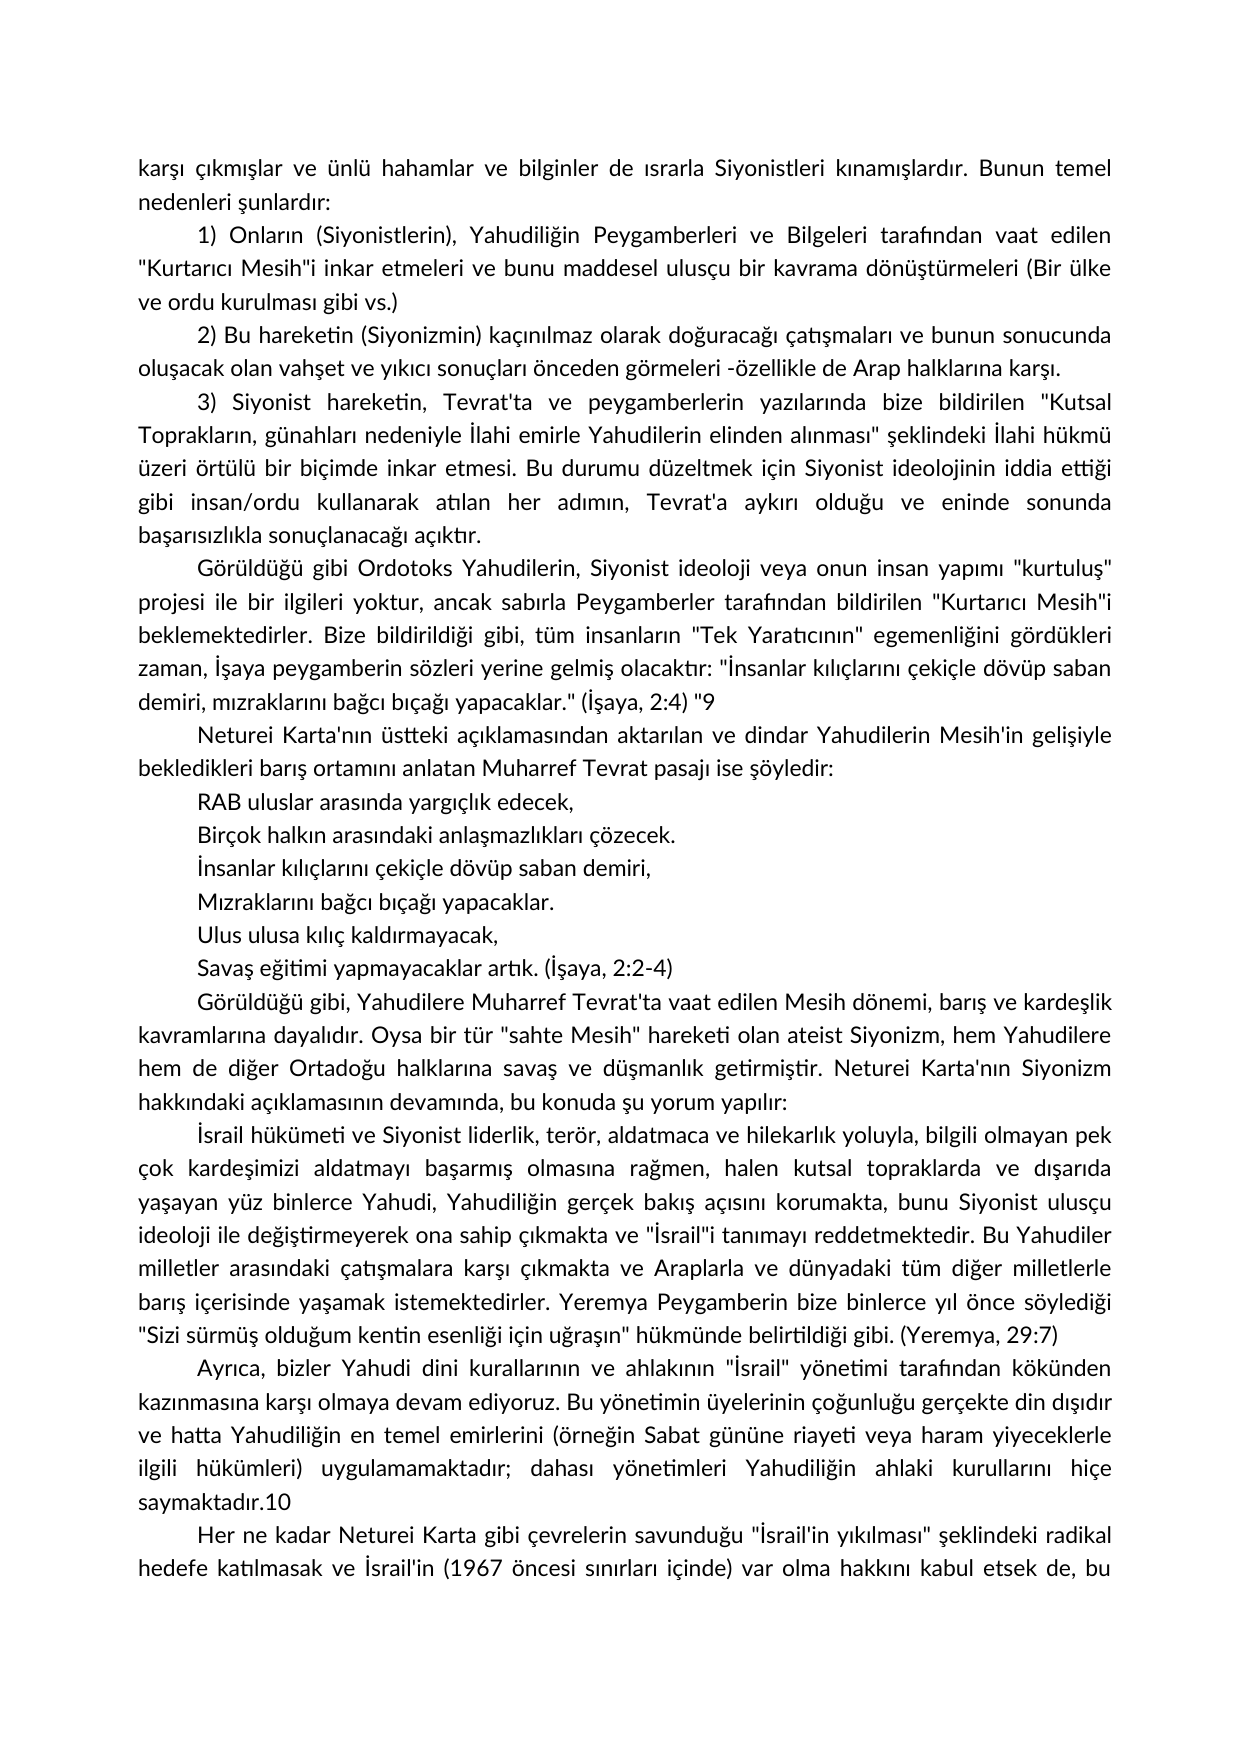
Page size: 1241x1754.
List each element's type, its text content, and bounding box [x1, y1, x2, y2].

text İsrail hükümeti ve Siyonist liderlik, terör, aldatmaca ve hilekarlık yoluyla, bilgili olmayan pek çok kardeşimizi aldatmayı başarmış olmasına rağmen, halen kutsal topraklarda ve dışarıda yaşayan yüz binlerce Yahudi, Yahudiliğin gerçek bakış açısını korumakta, bunu Siyonist ulusçu ideoloji ile değiştirmeyerek ona sahip çıkmakta ve "İsrail"i tanımayı reddetmektedir. Bu Yahudiler milletler arasındaki çatışmalara karşı çıkmakta ve Araplarla ve dünyadaki tüm diğer milletlerle barış içerisinde yaşamak istemektedirler. Yeremya Peygamberin bize binlerce yıl önce söylediği "Sizi sürmüş olduğum kentin esenliği için uğraşın" hükmünde belirtildiği gibi. (Yeremya, 29:7) [138, 1117, 1113, 1350]
text Neturei Karta'nın üstteki açıklamasından aktarılan ve dindar Yahudilerin Mesih'in gelişiyle bekledikleri barış ortamını anlatan Muharref Tevrat pasajı ise şöyledir: [138, 717, 1113, 783]
text Görüldüğü gibi Ordotoks Yahudilerin, Siyonist ideoloji veya onun insan yapımı "kurtuluş" projesi ile bir ilgileri yoktur, ancak sabırla Peygamberler tarafından bildirilen "Kurtarıcı Mesih"i beklemektedirler. Bize bildirildiği gibi, tüm insanların "Tek Yaratıcının" egemenliğini gördükleri zaman, İşaya peygamberin sözleri yerine gelmiş olacaktır: "İnsanlar kılıçlarını çekiçle dövüp saban demiri, mızraklarını bağcı bıçağı yapacaklar." (İşaya, 2:4) "9 [138, 550, 1113, 717]
text Görüldüğü gibi, Yahudilere Muharref Tevrat'ta vaat edilen Mesih dönemi, barış ve kardeşlik kavramlarına dayalıdır. Oysa bir tür "sahte Mesih" hareketi olan ateist Siyonizm, hem Yahudilere hem de diğer Ortadoğu halklarına savaş ve düşmanlık getirmiştir. Neturei Karta'nın Siyonizm hakkındaki açıklamasının devamında, bu konuda şu yorum yapılır: [138, 983, 1113, 1117]
text İnsanlar kılıçlarını çekiçle dövüp saban demiri, [138, 850, 1113, 883]
text Her ne kadar Neturei Karta gibi çevrelerin savunduğu "İsrail'in yıkılması" şeklindeki radikal hedefe katılmasak ve İsrail'in (1967 öncesi sınırları içinde) var olma hakkını kabul etsek de, bu [138, 1517, 1113, 1583]
text karşı çıkmışlar ve ünlü hahamlar ve bilginler de ısrarla Siyonistleri kınamışlardır. Bunun temel nedenleri şunlardır: [138, 150, 1113, 217]
text 3) Siyonist hareketin, Tevrat'ta ve peygamberlerin yazılarında bize bildirilen "Kutsal Toprakların, günahları nedeniyle İlahi emirle Yahudilerin elinden alınması" şeklindeki İlahi hükmü üzeri örtülü bir biçimde inkar etmesi. Bu durumu düzeltmek için Siyonist ideolojinin iddia ettiği gibi insan/ordu kullanarak atılan her adımın, Tevrat'a aykırı olduğu ve eninde sonunda başarısızlıkla sonuçlanacağı açıktır. [138, 383, 1113, 550]
text Mızraklarını bağcı bıçağı yapacaklar. [138, 883, 1113, 917]
text Ulus ulusa kılıç kaldırmayacak, [138, 917, 1113, 950]
text RAB uluslar arasında yargıçlık edecek, [138, 783, 1113, 817]
text Savaş eğitimi yapmayacaklar artık. (İşaya, 2:2-4) [138, 950, 1113, 983]
text 1) Onların (Siyonistlerin), Yahudiliğin Peygamberleri ve Bilgeleri tarafından vaat edilen "Kurtarıcı Mesih"i inkar etmeleri ve bunu maddesel ulusçu bir kavrama dönüştürmeleri (Bir ülke ve ordu kurulması gibi vs.) [138, 217, 1113, 317]
text 2) Bu hareketin (Siyonizmin) kaçınılmaz olarak doğuracağı çatışmaları ve bunun sonucunda oluşacak olan vahşet ve yıkıcı sonuçları önceden görmeleri -özellikle de Arap halklarına karşı. [138, 317, 1113, 383]
text Ayrıca, bizler Yahudi dini kurallarının ve ahlakının "İsrail" yönetimi tarafından kökünden kazınmasına karşı olmaya devam ediyoruz. Bu yönetimin üyelerinin çoğunluğu gerçekte din dışıdır ve hatta Yahudiliğin en temel emirlerini (örneğin Sabat gününe riayeti veya haram yiyeceklerle ilgili hükümleri) uygulamamaktadır; dahası yönetimleri Yahudiliğin ahlaki kurullarını hiçe saymaktadır.10 [138, 1350, 1113, 1517]
text Birçok halkın arasındaki anlaşmazlıkları çözecek. [138, 817, 1113, 850]
